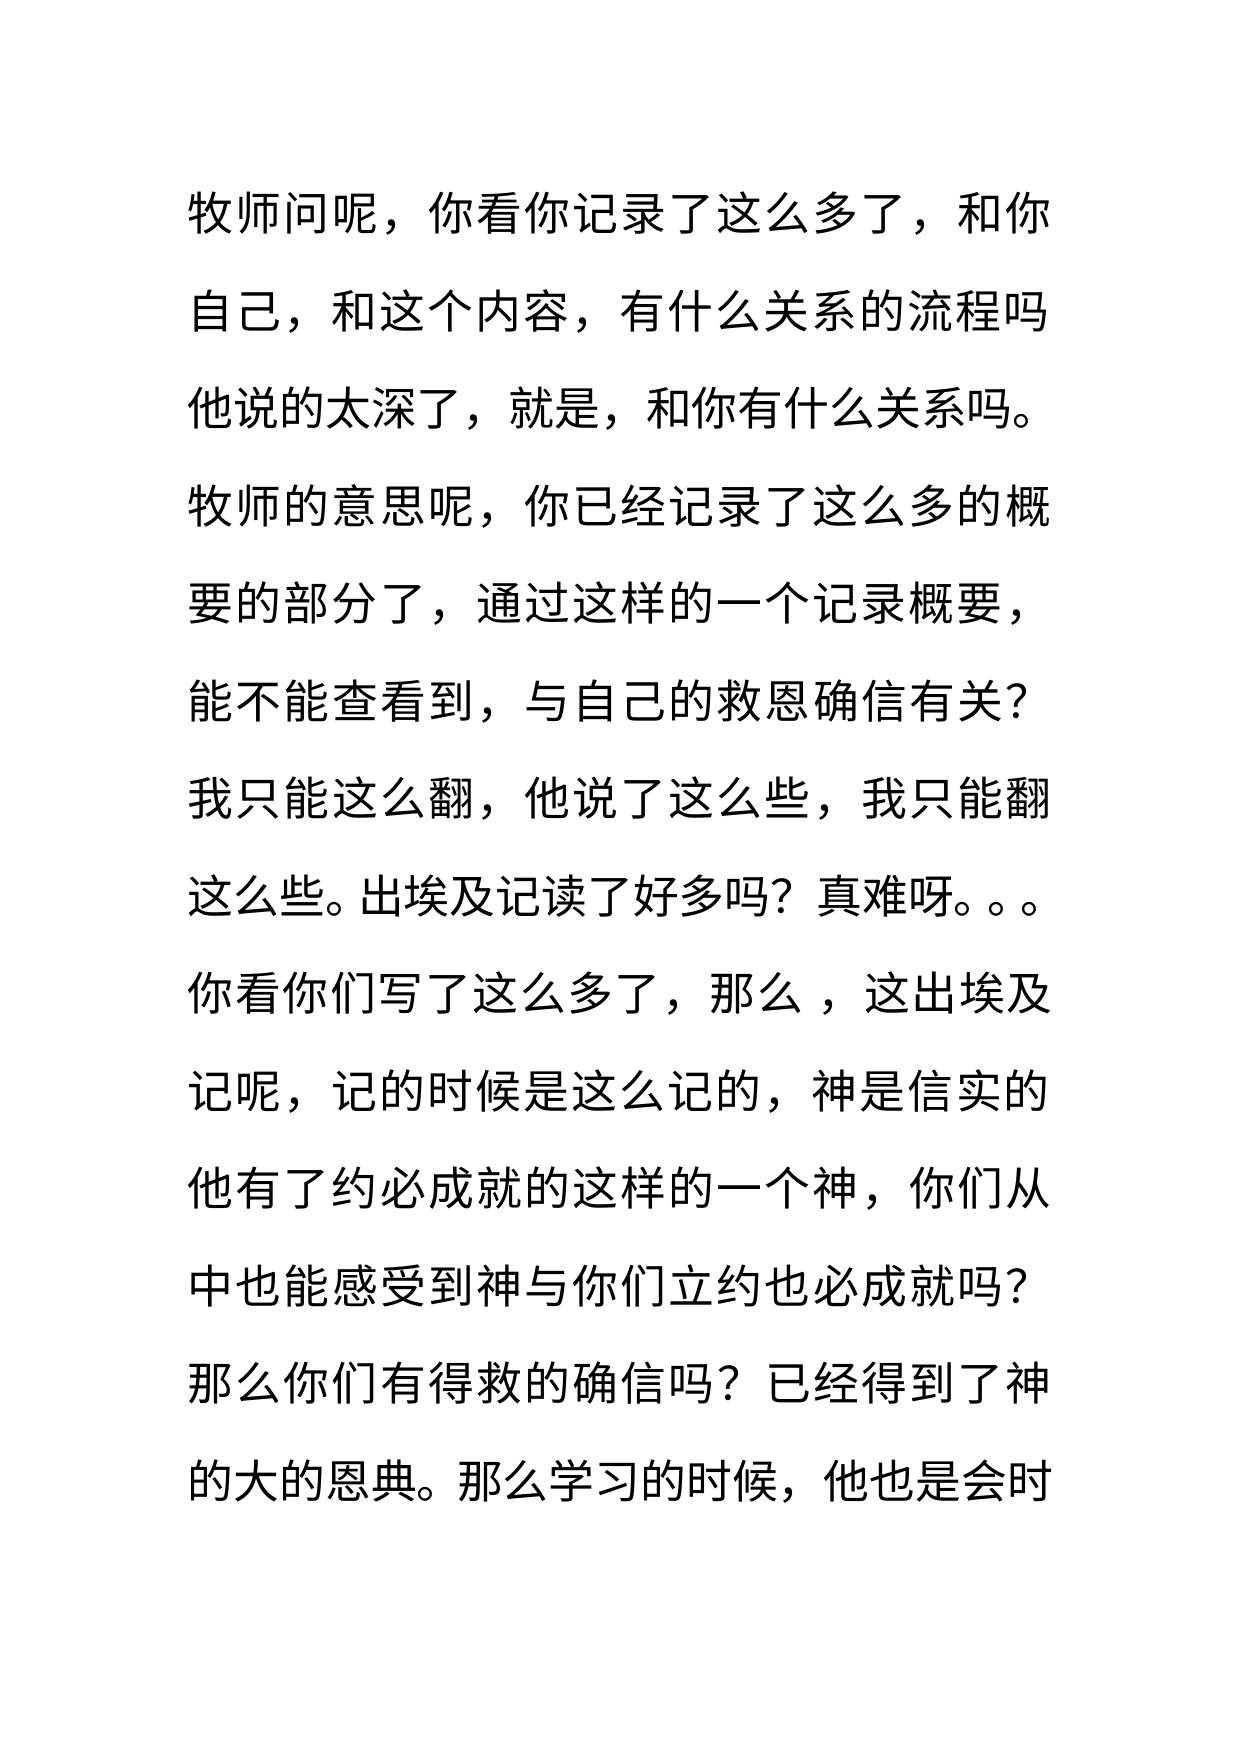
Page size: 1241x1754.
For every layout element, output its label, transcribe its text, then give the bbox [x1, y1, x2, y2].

text 出埃及记分为两个部分，第一部分是1-18章，雅各的后裔在埃及的欺压政策下，困苦和救出。第二部分是19-40章，救赎的百姓礼拜。前者彰显了神强烈的救出，后者是为了让他们安静，顺从礼拜中的为了服从的预备。高娜，刚才记录了这么多是不是，牧师问呢，你看你记录了这么多了，和你自己，和这个内容，有什么关系的流程吗？他说的太深了，就是，和你有什么关系吗。牧师的意思呢，你已经记录了这么多的概要的部分了，通过这样的一个记录概要，能不能查看到，与自己的救恩确信有关？我只能这么翻，他说了这么些，我只能翻这么些。出埃及记读了好多吗？真难呀。。。你看你们写了这么多了，那么 ，这出埃及记呢，记的时候是这么记的，神是信实的，他有了约必成就的这样的一个神，你们从中也能感受到神与你们立约也必成就吗？那么你们有得救的确信吗？已经得到了神的大的恩典。那么学习的时候，他也是会时常的让你们有这个确信。 [187, 162, 1053, 1527]
